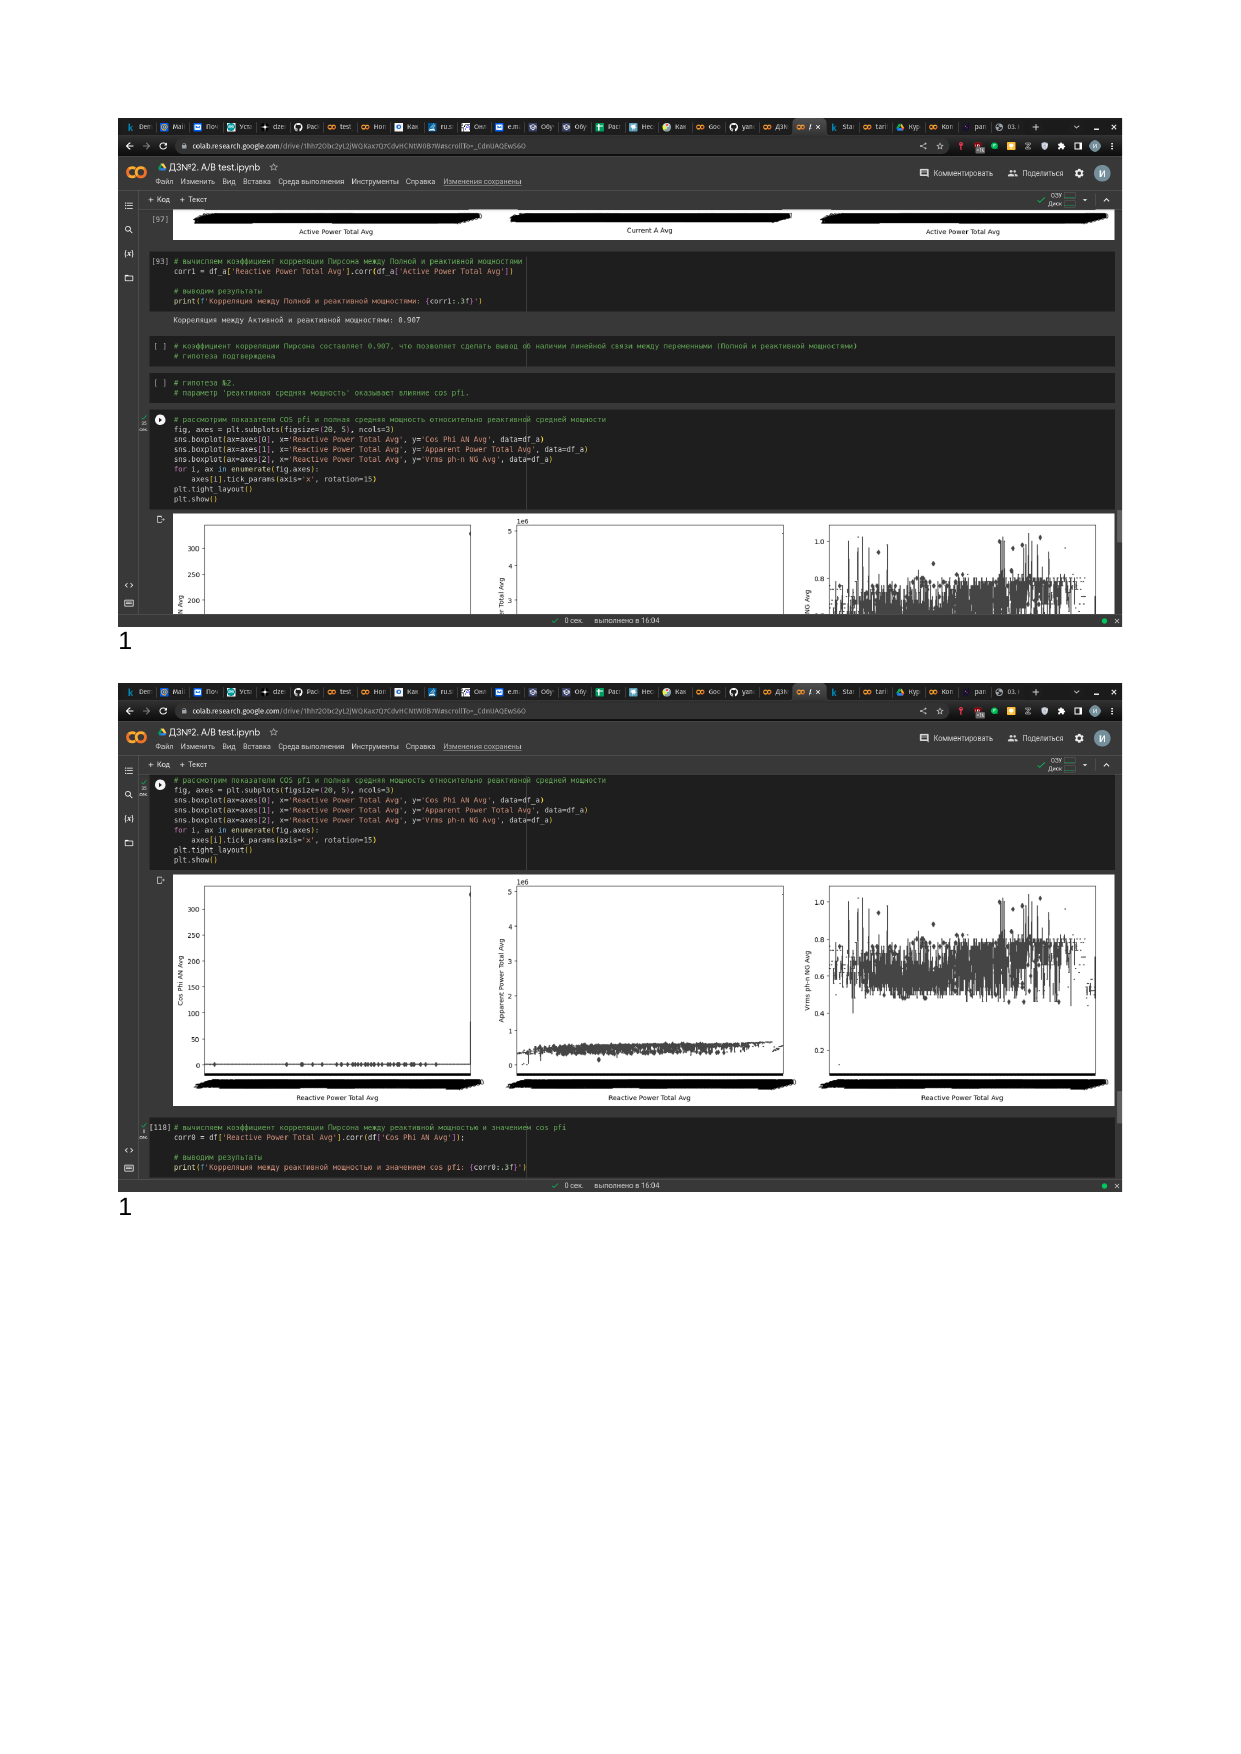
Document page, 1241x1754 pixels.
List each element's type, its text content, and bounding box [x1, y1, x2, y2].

picture [118, 118, 1123, 627]
text 1 [118, 627, 1122, 655]
text 1 [118, 1192, 1122, 1221]
picture [118, 683, 1123, 1192]
